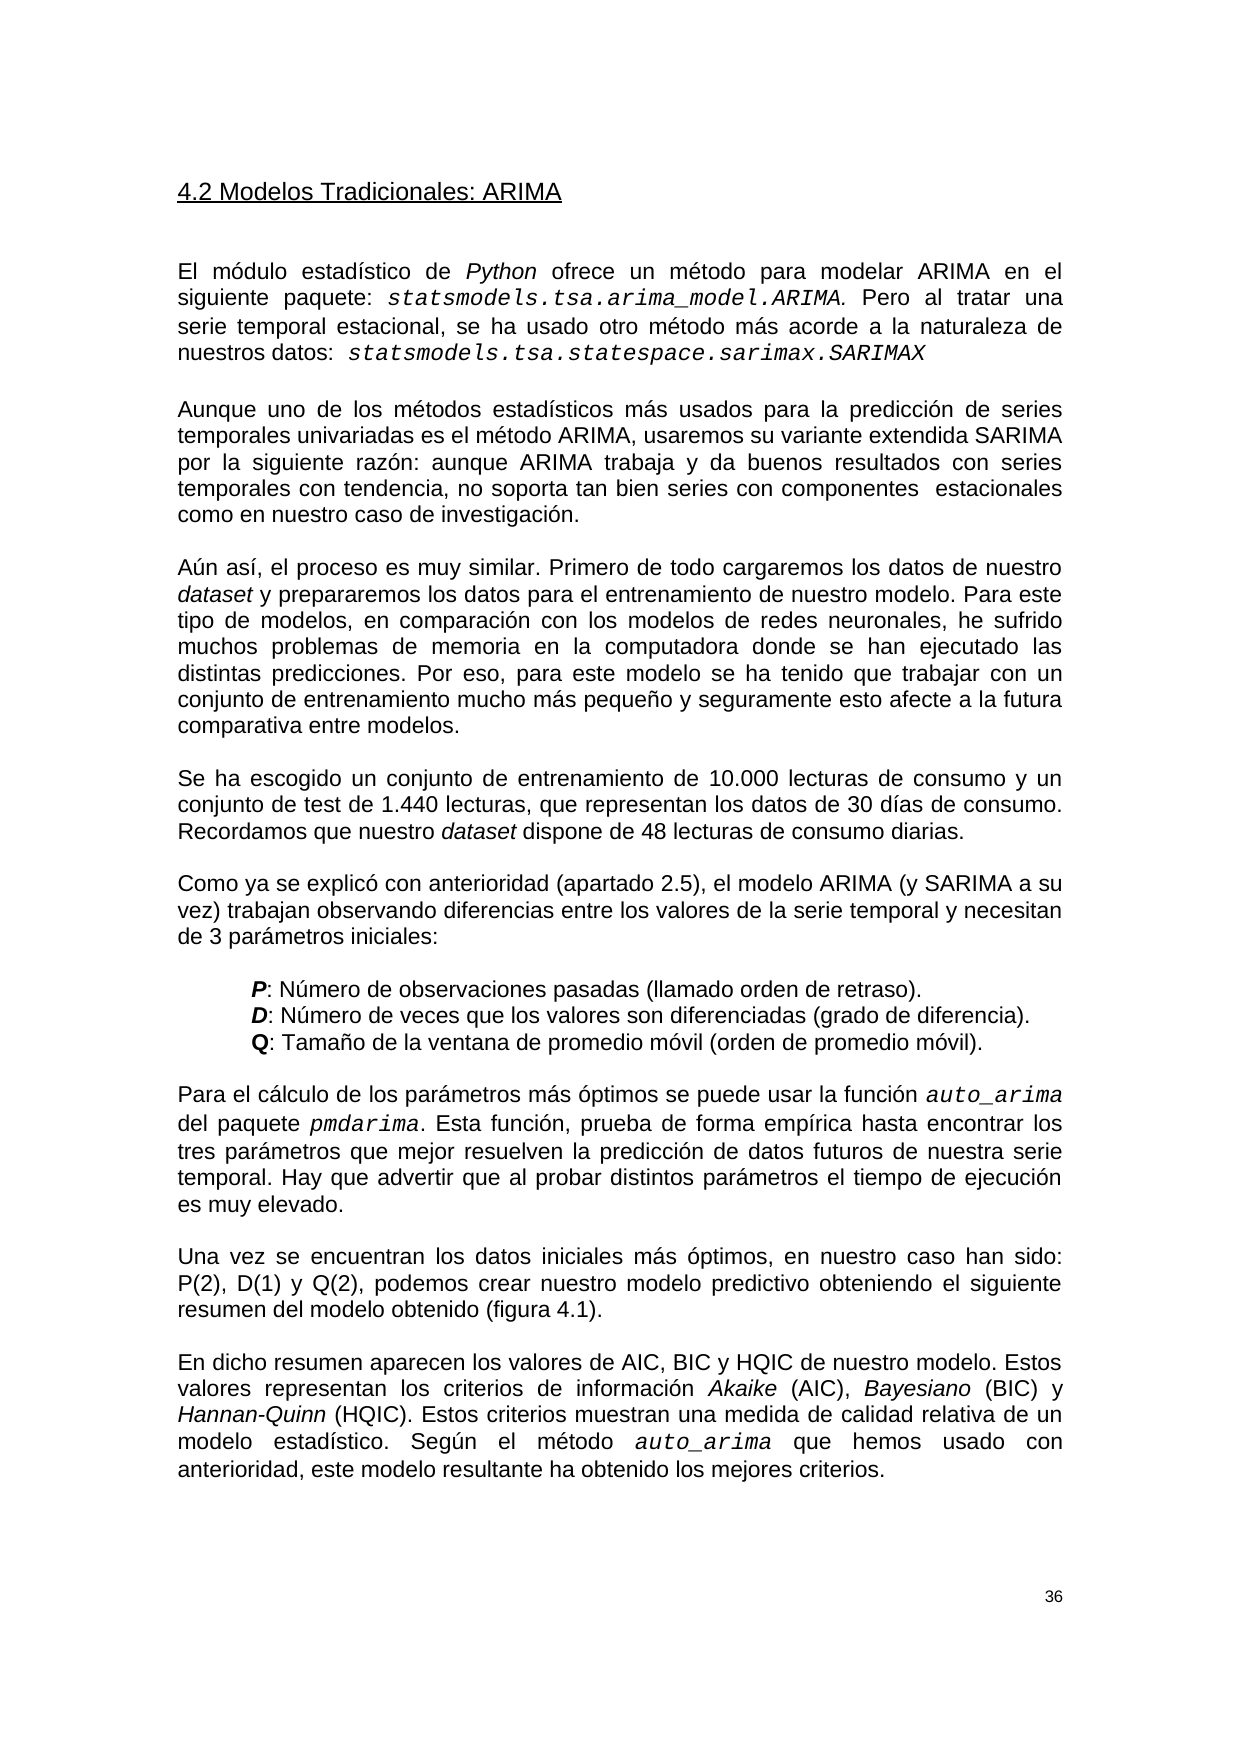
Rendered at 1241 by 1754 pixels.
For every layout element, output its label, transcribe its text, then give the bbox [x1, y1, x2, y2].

text Para el cálculo de los parámetros más óptimos se puede usar la función auto_arima del paquete pmdarima. Esta función, prueba de forma empírica hasta encontrar los tres parámetros que mejor resuelven la predicción de datos futuros de nuestra serie temporal. Hay que advertir que al probar distintos parámetros el tiempo de ejecución es muy elevado. [177, 1081, 1063, 1217]
text Una vez se encuentran los datos iniciales más óptimos, en nuestro caso han sido: P(2), D(1) y Q(2), podemos crear nuestro modelo predictivo obteniendo el siguiente resumen del modelo obtenido (figura 4.1). [177, 1243, 1063, 1322]
text Q: Tamaño de la ventana de promedio móvil (orden de promedio móvil). [177, 1028, 1063, 1055]
subtitle 4.2 Modelos Tradicionales: ARIMA [177, 176, 1063, 205]
text En dicho resumen aparecen los valores de AIC, BIC y HQIC de nuestro modelo. Estos valores representan los criterios de información Akaike (AIC), Bayesiano (BIC) y Hannan-Quinn (HQIC). Estos criterios muestran una medida de calidad relativa de un modelo estadístico. Según el método auto_arima que hemos usado con anterioridad, este modelo resultante ha obtenido los mejores criterios. [177, 1349, 1063, 1482]
text Aunque uno de los métodos estadísticos más usados para la predicción de series temporales univariadas es el método ARIMA, usaremos su variante extendida SARIMA por la siguiente razón: aunque ARIMA trabaja y da buenos resultados con series temporales con tendencia, no soporta tan bien series con componentes estacionales como en nuestro caso de investigación. [177, 396, 1063, 528]
text Se ha escogido un conjunto de entrenamiento de 10.000 lecturas de consumo y un conjunto de test de 1.440 lecturas, que representan los datos de 30 días de consumo. Recordamos que nuestro dataset dispone de 48 lecturas de consumo diarias. [177, 765, 1063, 844]
text D: Número de veces que los valores son diferenciadas (grado de diferencia). [177, 1002, 1063, 1028]
text El módulo estadístico de Python ofrece un método para modelar ARIMA en el siguiente paquete: statsmodels.tsa.arima_model.ARIMA. Pero al tratar una serie temporal estacional, se ha usado otro método más acorde a la naturaleza de nuestros datos: statsmodels.tsa.statespace.sarimax.SARIMAX [177, 258, 1063, 367]
text Aún así, el proceso es muy similar. Primero de todo cargaremos los datos de nuestro dataset y prepararemos los datos para el entrenamiento de nuestro modelo. Para este tipo de modelos, en comparación con los modelos de redes neuronales, he sufrido muchos problemas de memoria en la computadora donde se han ejecutado las distintas predicciones. Por eso, para este modelo se ha tenido que trabajar con un conjunto de entrenamiento mucho más pequeño y seguramente esto afecte a la futura comparativa entre modelos. [177, 554, 1063, 739]
text P: Número de observaciones pasadas (llamado orden de retraso). [177, 976, 1063, 1002]
text Como ya se explicó con anterioridad (apartado 2.5), el modelo ARIMA (y SARIMA a su vez) trabajan observando diferencias entre los valores de la serie temporal y necesitan de 3 parámetros iniciales: [177, 870, 1063, 949]
